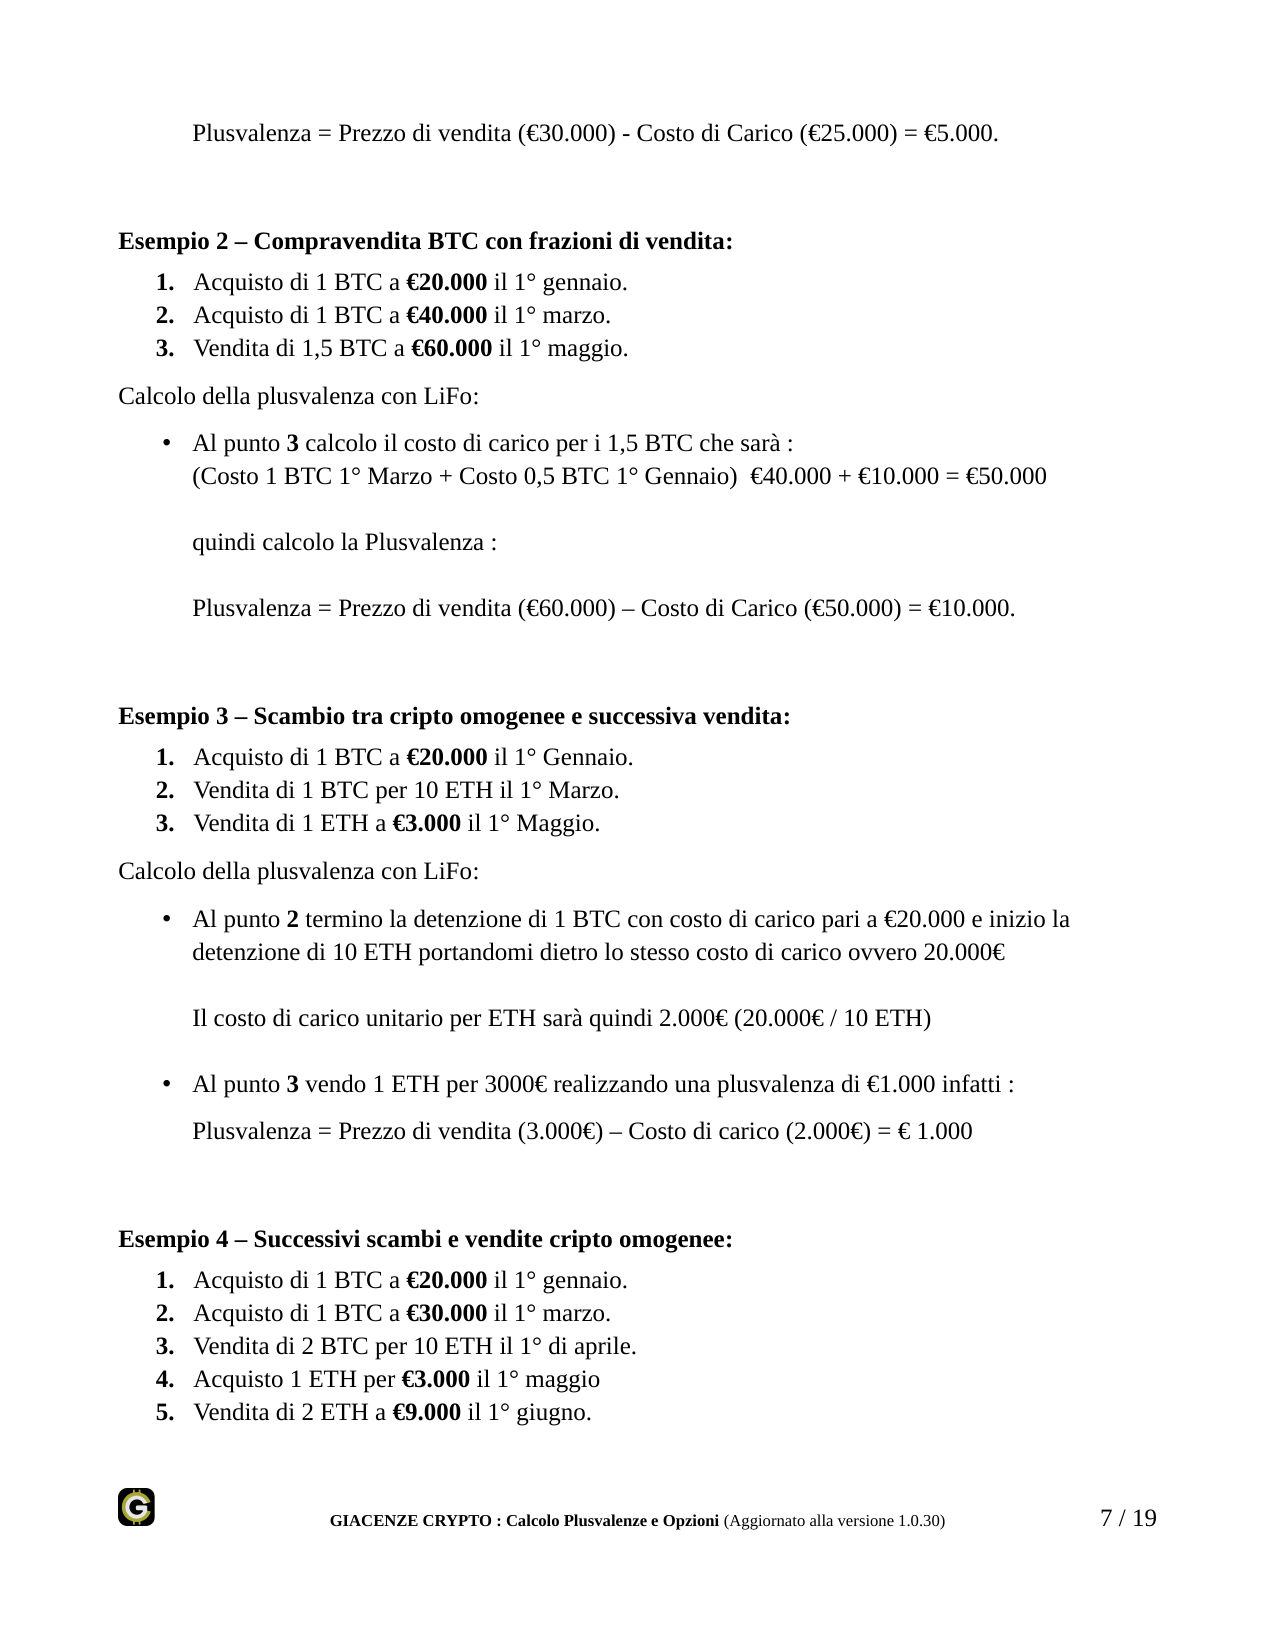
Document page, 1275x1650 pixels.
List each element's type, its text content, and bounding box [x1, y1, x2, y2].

text Calcolo della plusvalenza con LiFo: [118, 381, 1157, 409]
list Al punto 2 termino la detenzione di 1 BTC con costo di carico pari a €20.000 e inizio la detenzione di 10 ETH portandomi dietro lo stesso costo di carico ovvero 20.000€ [162, 904, 1157, 965]
list quindi calcolo la Plusvalenza : [162, 527, 1157, 556]
list Acquisto di 1 BTC a €20.000 il 1° gennaio. [156, 267, 1157, 296]
list Al punto 3 calcolo il costo di carico per i 1,5 BTC che sarà : [162, 428, 1157, 457]
list (Costo 1 BTC 1° Marzo + Costo 0,5 BTC 1° Gennaio) €40.000 + €10.000 = €50.000 [162, 461, 1157, 490]
list Acquisto 1 ETH per €3.000 il 1° maggio [156, 1364, 1157, 1393]
list Vendita di 1,5 BTC a €60.000 il 1° maggio. [156, 333, 1157, 362]
list Plusvalenza = Prezzo di vendita (3.000€) – Costo di carico (2.000€) = € 1.000 [162, 1116, 1157, 1145]
subtitle Esempio 4 – Successivi scambi e vendite cripto omogenee: [118, 1224, 1157, 1253]
subtitle Esempio 2 – Compravendita BTC con frazioni di vendita: [118, 226, 1157, 254]
list Vendita di 1 BTC per 10 ETH il 1° Marzo. [156, 775, 1157, 804]
list Vendita di 2 BTC per 10 ETH il 1° di aprile. [156, 1331, 1157, 1360]
list Vendita di 2 ETH a €9.000 il 1° giugno. [156, 1397, 1157, 1426]
list Acquisto di 1 BTC a €30.000 il 1° marzo. [156, 1298, 1157, 1327]
list Vendita di 1 ETH a €3.000 il 1° Maggio. [156, 808, 1157, 837]
text Calcolo della plusvalenza con LiFo: [118, 856, 1157, 885]
list Il costo di carico unitario per ETH sarà quindi 2.000€ (20.000€ / 10 ETH) [162, 1003, 1157, 1031]
list Acquisto di 1 BTC a €20.000 il 1° Gennaio. [156, 742, 1157, 771]
list Acquisto di 1 BTC a €40.000 il 1° marzo. [156, 300, 1157, 329]
list Plusvalenza = Prezzo di vendita (€30.000) - Costo di Carico (€25.000) = €5.000. [162, 118, 1157, 147]
subtitle Esempio 3 – Scambio tra cripto omogenee e successiva vendita: [118, 701, 1157, 730]
list Plusvalenza = Prezzo di vendita (€60.000) – Costo di Carico (€50.000) = €10.000. [162, 593, 1157, 622]
list Al punto 3 vendo 1 ETH per 3000€ realizzando una plusvalenza di €1.000 infatti : [162, 1069, 1157, 1097]
picture [118, 1488, 155, 1526]
list Acquisto di 1 BTC a €20.000 il 1° gennaio. [156, 1265, 1157, 1294]
